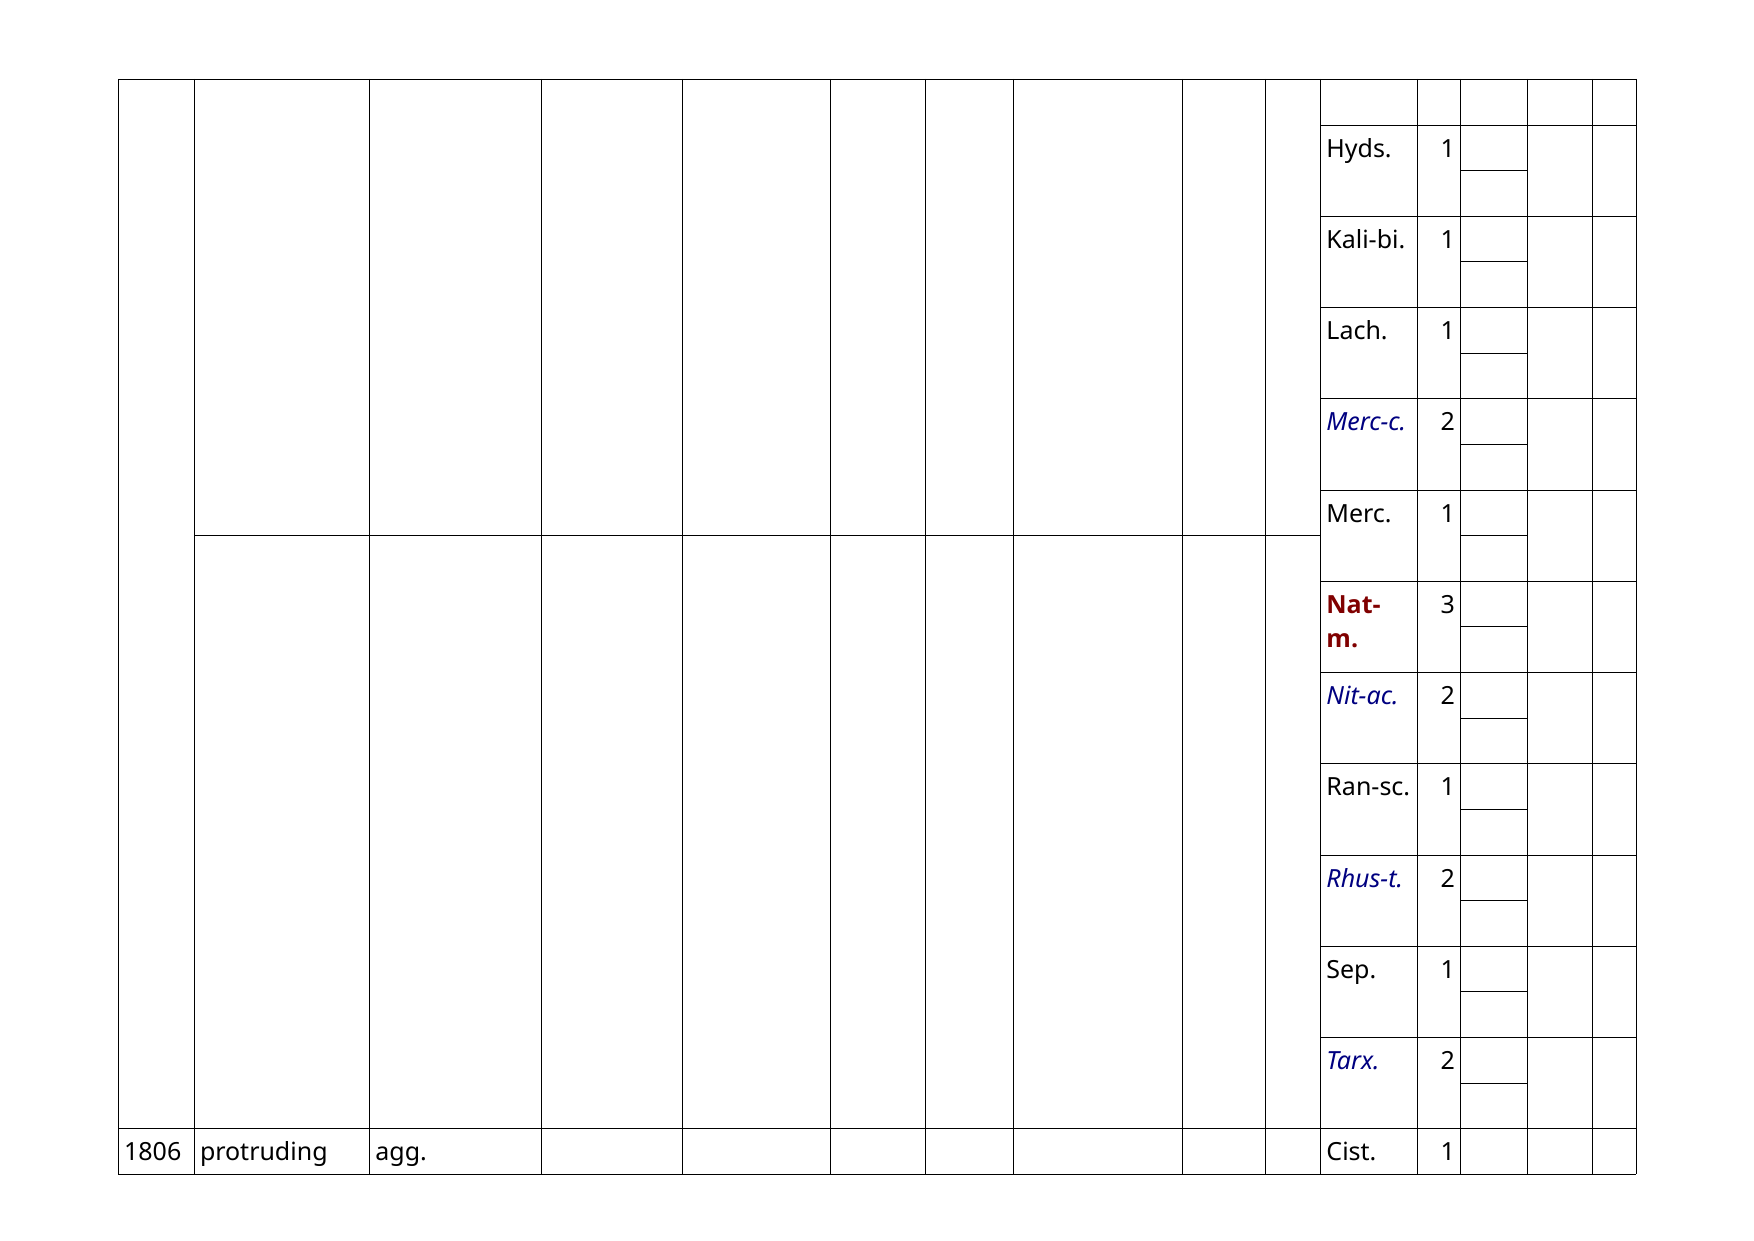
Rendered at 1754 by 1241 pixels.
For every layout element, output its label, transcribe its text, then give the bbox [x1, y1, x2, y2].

table_cell [1461, 764, 1527, 809]
table_cell [1461, 80, 1527, 124]
table_cell 1 [1418, 217, 1460, 307]
table_cell 1 [1418, 1129, 1460, 1174]
table_cell Nit-ac. [1321, 673, 1417, 763]
table_cell [1266, 1129, 1320, 1174]
table_cell [1461, 536, 1527, 581]
table_cell [1461, 1129, 1527, 1174]
table_cell [1528, 856, 1592, 946]
table_cell 2 [1418, 673, 1460, 763]
table_cell [1528, 399, 1592, 489]
table_cell Kali-bi. [1321, 217, 1417, 307]
table_cell 1806 [119, 1129, 194, 1174]
table_cell Merc-c. [1321, 399, 1417, 489]
table_cell [1461, 719, 1527, 763]
table_cell [831, 536, 925, 1128]
table_cell [926, 80, 1013, 535]
table_cell Hyds. [1321, 126, 1417, 216]
table_cell [195, 80, 369, 535]
table_cell [1528, 308, 1592, 398]
table_cell [1461, 399, 1527, 444]
table_cell [1461, 354, 1527, 398]
table_cell [1014, 1129, 1182, 1174]
table_cell [1461, 126, 1527, 170]
table_cell [542, 80, 682, 535]
table_cell [1461, 856, 1527, 900]
table_cell [1593, 1038, 1636, 1128]
table_cell 2 [1418, 856, 1460, 946]
table_cell 1 [1418, 126, 1460, 216]
table_cell [370, 536, 541, 1128]
table_cell [1593, 947, 1636, 1037]
table_cell [1593, 1129, 1636, 1174]
table_cell [195, 536, 369, 1128]
table_cell [1461, 217, 1527, 261]
table_cell [1593, 673, 1636, 763]
table_cell [1593, 764, 1636, 854]
table_cell [1266, 80, 1320, 535]
table_cell [926, 536, 1013, 1128]
table_cell [542, 536, 682, 1128]
table_cell [1528, 947, 1592, 1037]
table_cell [1461, 491, 1527, 535]
table_cell [1593, 80, 1636, 124]
table_cell [1461, 947, 1527, 991]
table_cell 1 [1418, 947, 1460, 1037]
table_cell [1528, 764, 1592, 854]
table_cell [370, 80, 541, 535]
table_cell [1461, 445, 1527, 489]
table_cell 3 [1418, 582, 1460, 672]
table_cell [1461, 582, 1527, 626]
table_cell [1266, 536, 1320, 1128]
table_cell Ran-sc. [1321, 764, 1417, 854]
table_cell [1528, 217, 1592, 307]
table_cell [1461, 1038, 1527, 1083]
table_cell [1014, 536, 1182, 1128]
table_cell [1593, 308, 1636, 398]
table_cell [1461, 308, 1527, 353]
table_cell [683, 80, 830, 535]
table_cell [1461, 901, 1527, 946]
table_cell [1528, 1038, 1592, 1128]
table_cell [1321, 80, 1417, 124]
table_cell [1461, 627, 1527, 672]
table_cell [1461, 992, 1527, 1037]
table_cell [1528, 1129, 1592, 1174]
table_cell [1183, 80, 1265, 535]
table_cell [1461, 171, 1527, 216]
table_cell [1014, 80, 1182, 535]
table_cell [119, 80, 194, 1128]
table_cell [1461, 1084, 1527, 1128]
table_cell [926, 1129, 1013, 1174]
table_cell [1593, 491, 1636, 581]
table_cell [1528, 126, 1592, 216]
table_cell Nat-m. [1321, 582, 1417, 672]
table_cell [1461, 262, 1527, 307]
table_cell [542, 1129, 682, 1174]
table_cell protruding [195, 1129, 369, 1174]
table_cell [1528, 582, 1592, 672]
table_cell [1528, 673, 1592, 763]
table_cell [1461, 673, 1527, 718]
table_cell 1 [1418, 308, 1460, 398]
table_cell [1183, 536, 1265, 1128]
table_cell 1 [1418, 764, 1460, 854]
table_cell [1593, 582, 1636, 672]
table_cell [683, 1129, 830, 1174]
table_cell Tarx. [1321, 1038, 1417, 1128]
table_cell 2 [1418, 399, 1460, 489]
table_cell [1418, 80, 1460, 124]
table_cell [1593, 399, 1636, 489]
table_cell Lach. [1321, 308, 1417, 398]
table_cell [683, 536, 830, 1128]
table_cell Merc. [1321, 491, 1417, 581]
table_cell [1183, 1129, 1265, 1174]
table_cell 2 [1418, 1038, 1460, 1128]
table_cell [1593, 856, 1636, 946]
table_cell [1593, 126, 1636, 216]
table_cell agg. [370, 1129, 541, 1174]
table_cell [831, 80, 925, 535]
table_cell [831, 1129, 925, 1174]
table_cell Rhus-t. [1321, 856, 1417, 946]
table_cell [1528, 80, 1592, 124]
table_cell [1461, 810, 1527, 854]
table_cell [1528, 491, 1592, 581]
table_cell Cist. [1321, 1129, 1417, 1174]
table_cell Sep. [1321, 947, 1417, 1037]
table_cell [1593, 217, 1636, 307]
table_cell 1 [1418, 491, 1460, 581]
